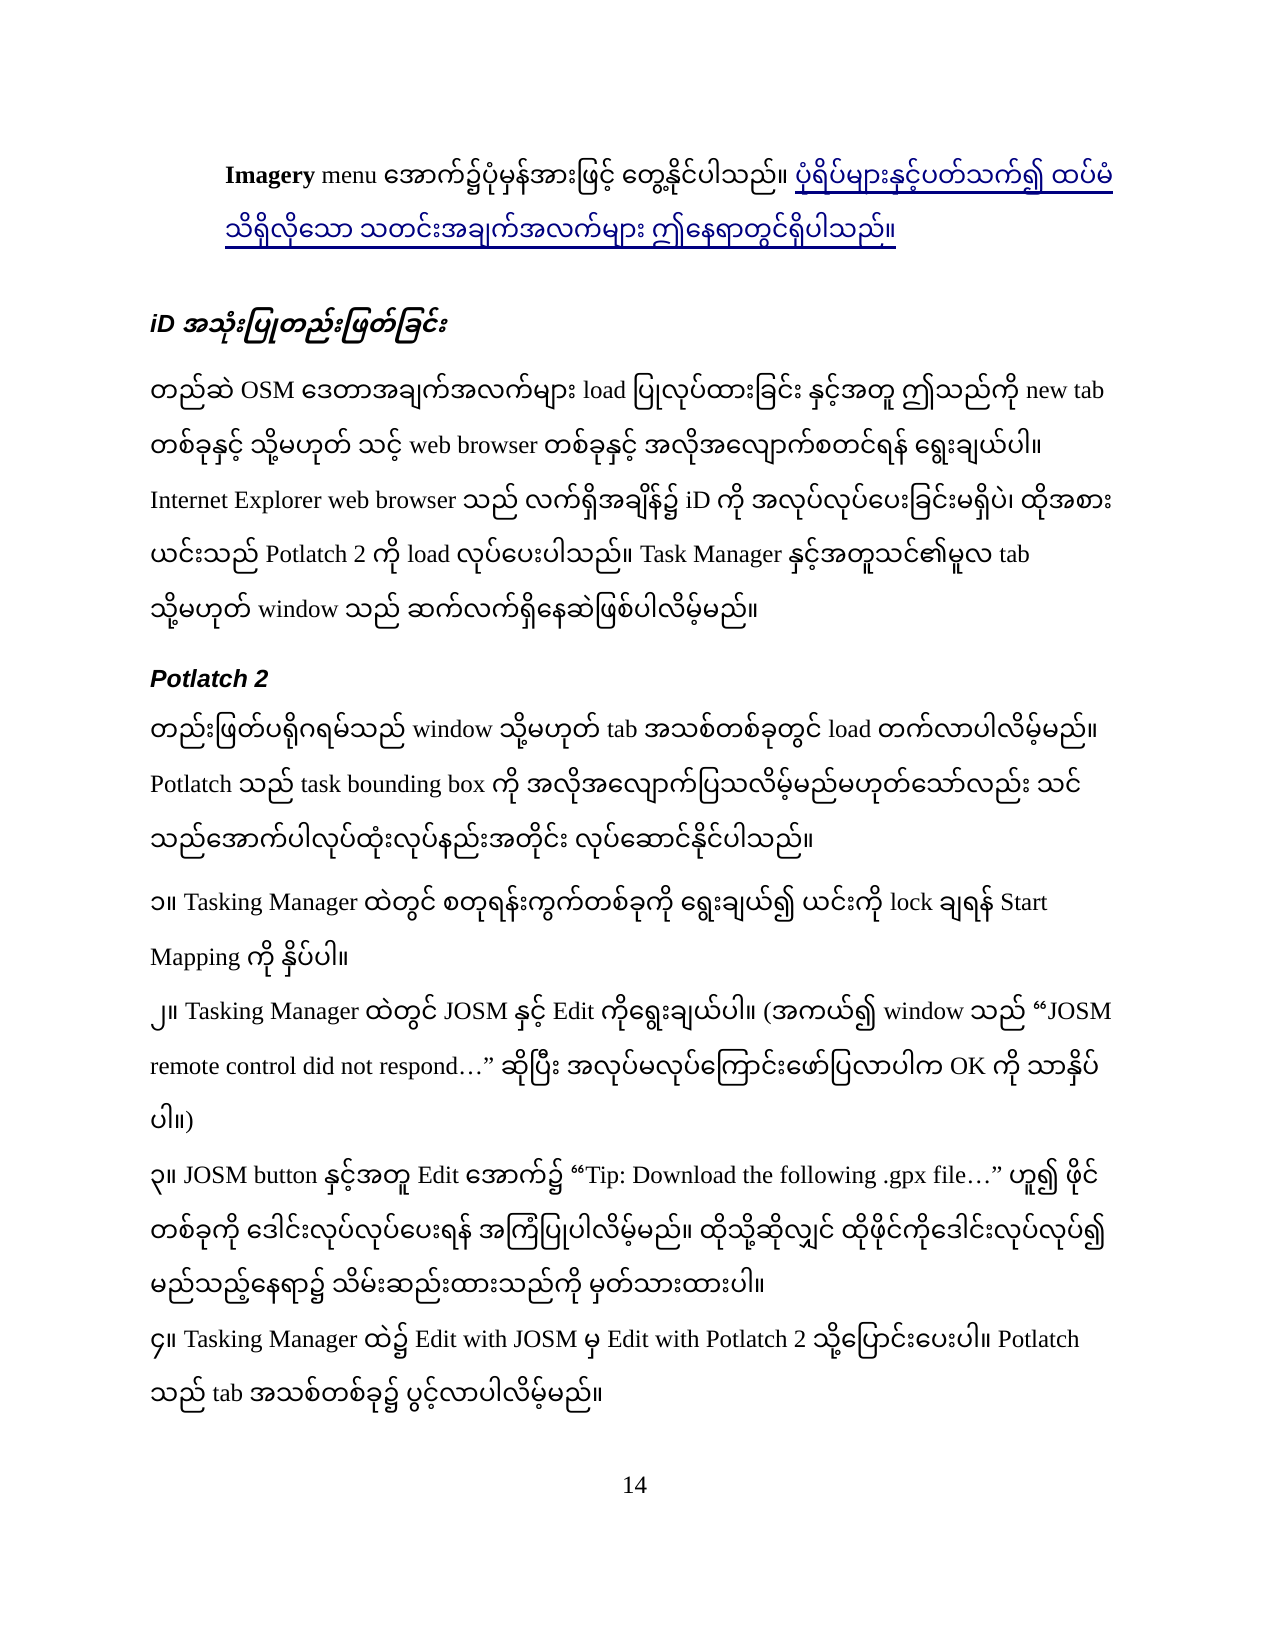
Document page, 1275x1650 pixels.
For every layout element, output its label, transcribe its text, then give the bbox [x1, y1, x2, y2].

text တည်းဖြတ်ပရိုဂရမ်သည် window သို့မဟုတ် tab အသစ်တစ်ခုတွင် load တက်လာပါလိမ့်မည်။ Potlatch သည် task bounding box ကို အလိုအလျောက်ပြသလိမ့်မည်မဟုတ်သော်လည်း သင်သည်အောက်ပါလုပ်ထုံးလုပ်နည်းအတိုင်း လုပ်ဆောင်နိုင်ပါသည်။ [150, 705, 1125, 868]
text တည်ဆဲ OSM ဒေတာအချက်အလက်များ load ပြုလုပ်ထားခြင်း နှင့်အတူ ဤသည်ကို new tab တစ်ခုနှင့် သို့မဟုတ် သင့် web browser တစ်ခုနှင့် အလိုအလျောက်စတင်ရန် ရွေးချယ်ပါ။ Internet Explorer web browser သည် လက်ရှိအချိန်၌ iD ကို အလုပ်လုပ်ပေးခြင်းမရှိပဲ၊ ထိုအစား ယင်းသည် Potlatch 2 ကို load လုပ်ပေးပါသည်။ Task Manager နှင့်အတူသင်၏မူလ tab သို့မဟုတ် window သည် ဆက်လက်ရှိနေဆဲဖြစ်ပါလိမ့်မည်။ [150, 366, 1125, 639]
text Imagery menu အောက်၌ပုံမှန်အားဖြင့် တွေ့နိုင်ပါသည်။ ပုံရိပ်များနှင့်ပတ်သက်၍ ထပ်မံသိရှိလိုသော သတင်းအချက်အလက်များ ဤနေရာတွင်ရှိပါသည်။ [225, 150, 1125, 259]
text ၁။ Tasking Manager ထဲတွင် စတုရန်းကွက်တစ်ခုကို ရွေးချယ်၍ ယင်းကို lock ချရန် Start Mapping ကို နှိပ်ပါ။ ၂။ Tasking Manager ထဲတွင် JOSM နှင့် Edit ကိုရွေးချယ်ပါ။ (အကယ်၍ window သည် “JOSM remote control did not respond…” ဆိုပြီး အလုပ်မလုပ်ကြောင်းဖော်ပြလာပါက OK ကို သာနှိပ်ပါ။) ၃။ JOSM button နှင့်အတူ Edit အောက်၌ “Tip: Download the following .gpx file…” ဟူ၍ ဖိုင်တစ်ခုကို ဒေါင်းလုပ်လုပ်ပေးရန် အကြံပြုပါလိမ့်မည်။ ထိုသို့ဆိုလျှင် ထိုဖိုင်ကိုဒေါင်းလုပ်လုပ်၍ မည်သည့်နေရာ၌ သိမ်းဆည်းထားသည်ကို မှတ်သားထားပါ။ ၄။ Tasking Manager ထဲ၌ Edit with JOSM မှ Edit with Potlatch 2 သို့ပြောင်းပေးပါ။ Potlatch သည် tab အသစ်တစ်ခု၌ ပွင့်လာပါလိမ့်မည်။ [150, 877, 1125, 1423]
subtitle iD အသုံးပြုတည်းဖြတ်ခြင်း [150, 299, 1125, 353]
subtitle Potlatch 2 [150, 664, 1125, 692]
